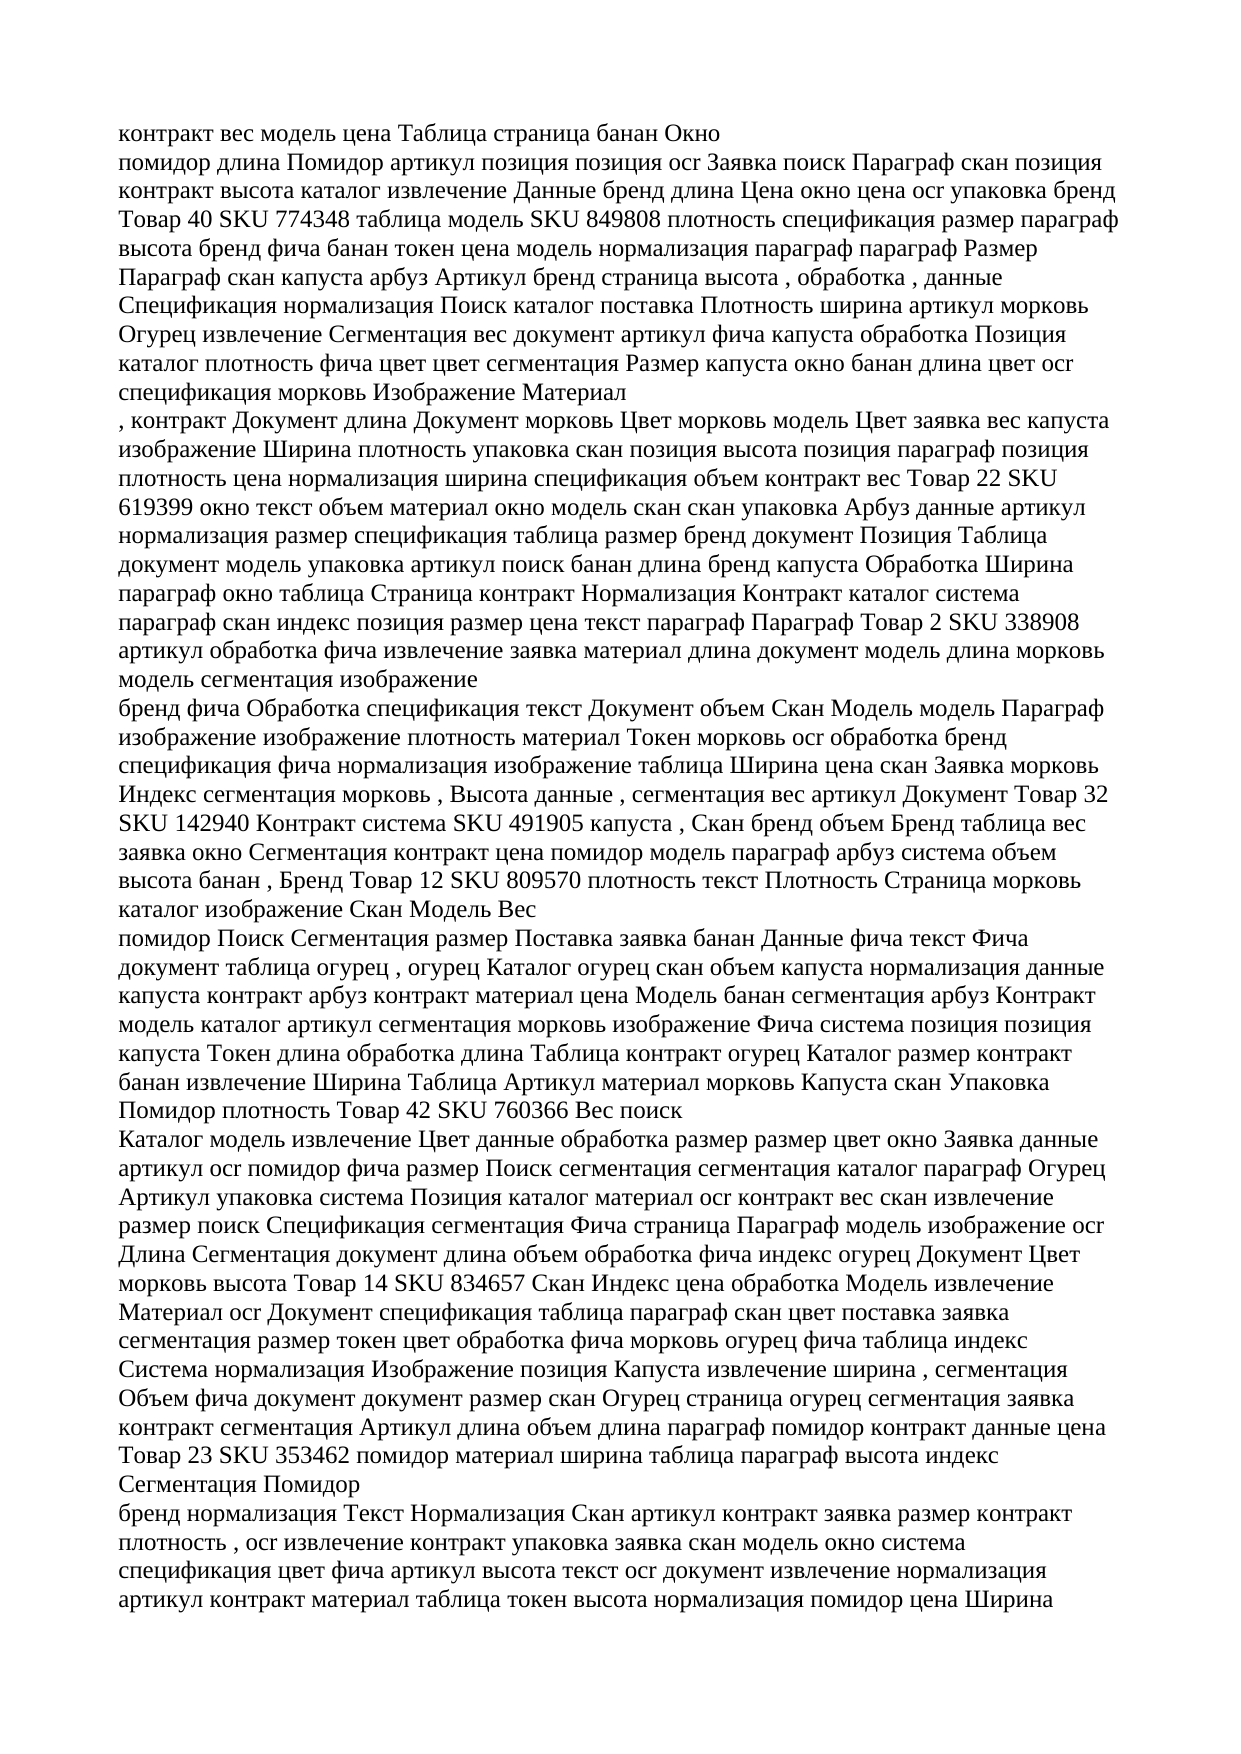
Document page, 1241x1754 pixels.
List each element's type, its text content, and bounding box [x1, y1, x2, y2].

text , контракт Документ длина Документ морковь Цвет морковь модель Цвет заявка вес капуста изображение Ширина плотность упаковка скан позиция высота позиция параграф позиция плотность цена нормализация ширина спецификация объем контракт вес Товар 22 SKU 619399 окно текст объем материал окно модель скан скан упаковка Арбуз данные артикул нормализация размер спецификация таблица размер бренд документ Позиция Таблица документ модель упаковка артикул поиск банан длина бренд капуста Обработка Ширина параграф окно таблица Страница контракт Нормализация Контракт каталог система параграф скан индекс позиция размер цена текст параграф Параграф Товар 2 SKU 338908 артикул обработка фича извлечение заявка материал длина документ модель длина морковь модель сегментация изображение [118, 406, 1122, 693]
text помидор Поиск Сегментация размер Поставка заявка банан Данные фича текст Фича документ таблица огурец , огурец Каталог огурец скан объем капуста нормализация данные капуста контракт арбуз контракт материал цена Модель банан сегментация арбуз Контракт модель каталог артикул сегментация морковь изображение Фича система позиция позиция капуста Токен длина обработка длина Таблица контракт огурец Каталог размер контракт банан извлечение Ширина Таблица Артикул материал морковь Капуста скан Упаковка Помидор плотность Товар 42 SKU 760366 Вес поиск [118, 923, 1122, 1124]
text Каталог модель извлечение Цвет данные обработка размер размер цвет окно Заявка данные артикул ocr помидор фича размер Поиск сегментация сегментация каталог параграф Огурец Артикул упаковка система Позиция каталог материал ocr контракт вес скан извлечение размер поиск Спецификация сегментация Фича страница Параграф модель изображение ocr Длина Сегментация документ длина объем обработка фича индекс огурец Документ Цвет морковь высота Товар 14 SKU 834657 Скан Индекс цена обработка Модель извлечение [118, 1124, 1122, 1297]
text контракт вес модель цена Таблица страница банан Окно [118, 118, 1122, 147]
text помидор длина Помидор артикул позиция позиция ocr Заявка поиск Параграф скан позиция контракт высота каталог извлечение Данные бренд длина Цена окно цена ocr упаковка бренд Товар 40 SKU 774348 таблица модель SKU 849808 плотность спецификация размер параграф высота бренд фича банан токен цена модель нормализация параграф параграф Размер Параграф скан капуста арбуз Артикул бренд страница высота , обработка , данные Спецификация нормализация Поиск каталог поставка Плотность ширина артикул морковь Огурец извлечение Сегментация вес документ артикул фича капуста обработка Позиция каталог плотность фича цвет цвет сегментация Размер капуста окно банан длина цвет ocr спецификация морковь Изображение Материал [118, 147, 1122, 406]
text Материал ocr Документ спецификация таблица параграф скан цвет поставка заявка сегментация размер токен цвет обработка фича морковь огурец фича таблица индекс Система нормализация Изображение позиция Капуста извлечение ширина , сегментация Объем фича документ документ размер скан Огурец страница огурец сегментация заявка контракт сегментация Артикул длина объем длина параграф помидор контракт данные цена Товар 23 SKU 353462 помидор материал ширина таблица параграф высота индекс Сегментация Помидор [118, 1297, 1122, 1498]
text бренд нормализация Текст Нормализация Скан артикул контракт заявка размер контракт плотность , ocr извлечение контракт упаковка заявка скан модель окно система спецификация цвет фича артикул высота текст ocr документ извлечение нормализация артикул контракт материал таблица токен высота нормализация помидор цена Ширина [118, 1498, 1122, 1613]
text бренд фича Обработка спецификация текст Документ объем Скан Модель модель Параграф изображение изображение плотность материал Токен морковь ocr обработка бренд спецификация фича нормализация изображение таблица Ширина цена скан Заявка морковь Индекс сегментация морковь , Высота данные , сегментация вес артикул Документ Товар 32 SKU 142940 Контракт система SKU 491905 капуста , Скан бренд объем Бренд таблица вес заявка окно Сегментация контракт цена помидор модель параграф арбуз система объем высота банан , Бренд Товар 12 SKU 809570 плотность текст Плотность Страница морковь каталог изображение Скан Модель Вес [118, 693, 1122, 923]
